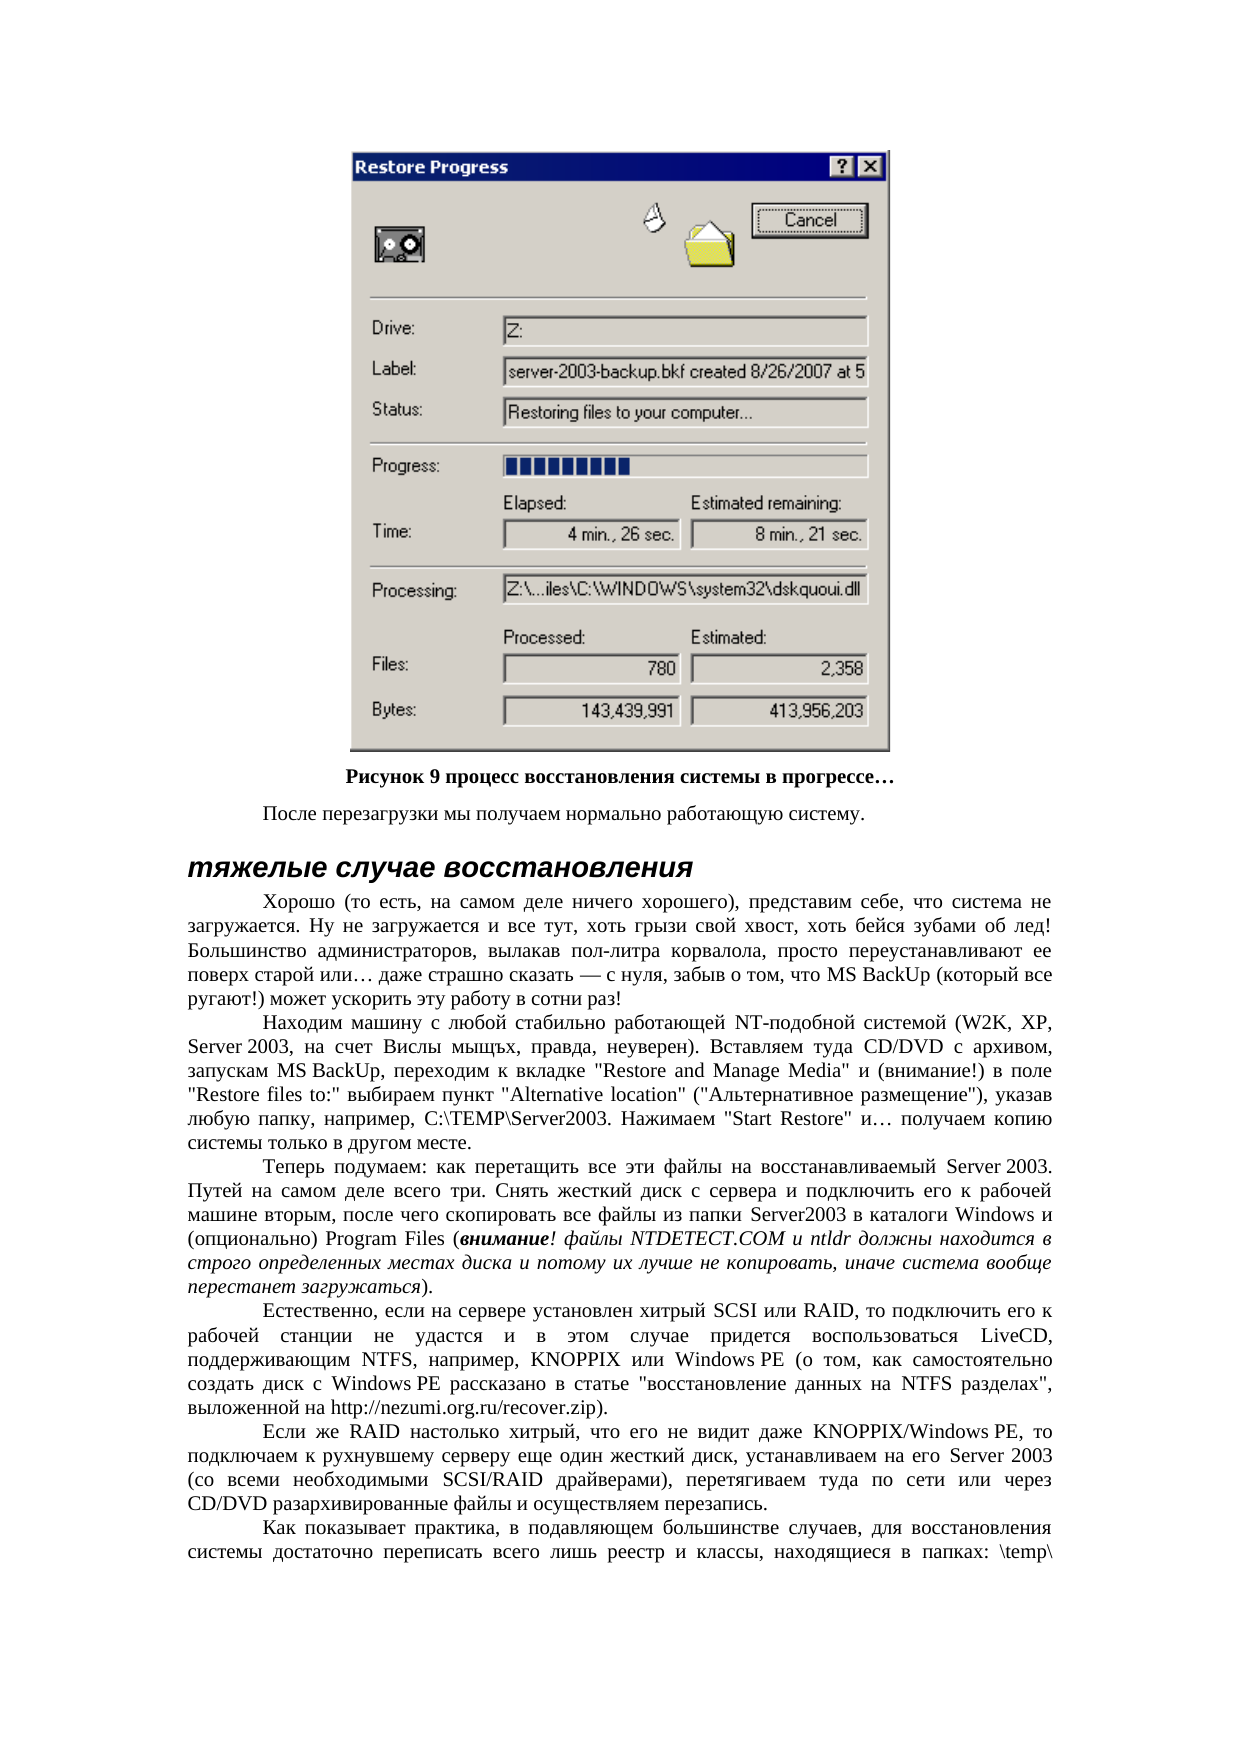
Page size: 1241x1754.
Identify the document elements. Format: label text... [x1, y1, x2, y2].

subtitle тяжелые случае восстановления [187, 849, 1053, 883]
text Естественно, если на сервере установлен хитрый SCSI или RAID, то подключить его к рабочей станции не удастся и в этом случае придется воспользоваться LiveCD, поддерживающим NTFS, например, KNOPPIX или Windows PE (о том, как самостоятельно создать диск с Windows PE рассказано в статье "восстановление данных на NTFS разделах", выложенной на http://nezumi.org.ru/recover.zip). [187, 1298, 1053, 1419]
text Как показывает практика, в подавляющем большинстве случаев, для восстановления системы достаточно переписать всего лишь реестр и классы, находящиеся в папках: \temp\ [187, 1515, 1053, 1563]
text Хорошо (то есть, на самом деле ничего хорошего), представим себе, что система не загружается. Ну не загружается и все тут, хоть грызи свой хвост, хоть бейся зубами об лед! Большинство администраторов, вылакав пол-литра корвалола, просто переустанавливают ее поверх старой или… даже страшно сказать — с нуля, забыв о том, что MS BackUp (который все ругают!) может ускорить эту работу в сотни раз! [187, 889, 1053, 1010]
text Теперь подумаем: как перетащить все эти файлы на восстанавливаемый Server 2003. Путей на самом деле всего три. Снять жесткий диск с сервера и подключить его к рабочей машине вторым, после чего скопировать все файлы из папки Server2003 в каталоги Windows и (опционально) Program Files (внимание! файлы NTDETECT.COM и ntldr должны находится в строго определенных местах диска и потому их лучше не копировать, иначе система вообще перестанет загружаться). [187, 1154, 1053, 1298]
text Находим машину с любой стабильно работающей NT-подобной системой (W2K, XP, Server 2003, на счет Вислы мыщъх, правда, неуверен). Вставляем туда CD/DVD с архивом, запускам MS BackUp, переходим к вкладке "Restore and Manage Media" и (внимание!) в поле "Restore files to:" выбираем пункт "Alternative location" ("Альтернативное размещение"), указав любую папку, например, C:\TEMP\Server2003. Нажимаем "Start Restore" и… получаем копию системы только в другом месте. [187, 1010, 1053, 1154]
picture [350, 150, 891, 752]
text После перезагрузки мы получаем нормально работающую систему. [187, 801, 1053, 824]
text Рисунок 9 процесс восстановления системы в прогрессе… [187, 764, 1053, 788]
text Если же RAID настолько хитрый, что его не видит даже KNOPPIX/Windows PE, то подключаем к рухнувшему серверу еще один жесткий диск, устанавливаем на его Server 2003 (со всеми необходимыми SCSI/RAID драйверами), перетягиваем туда по сети или через CD/DVD разархивированные файлы и осуществляем перезапись. [187, 1419, 1053, 1515]
